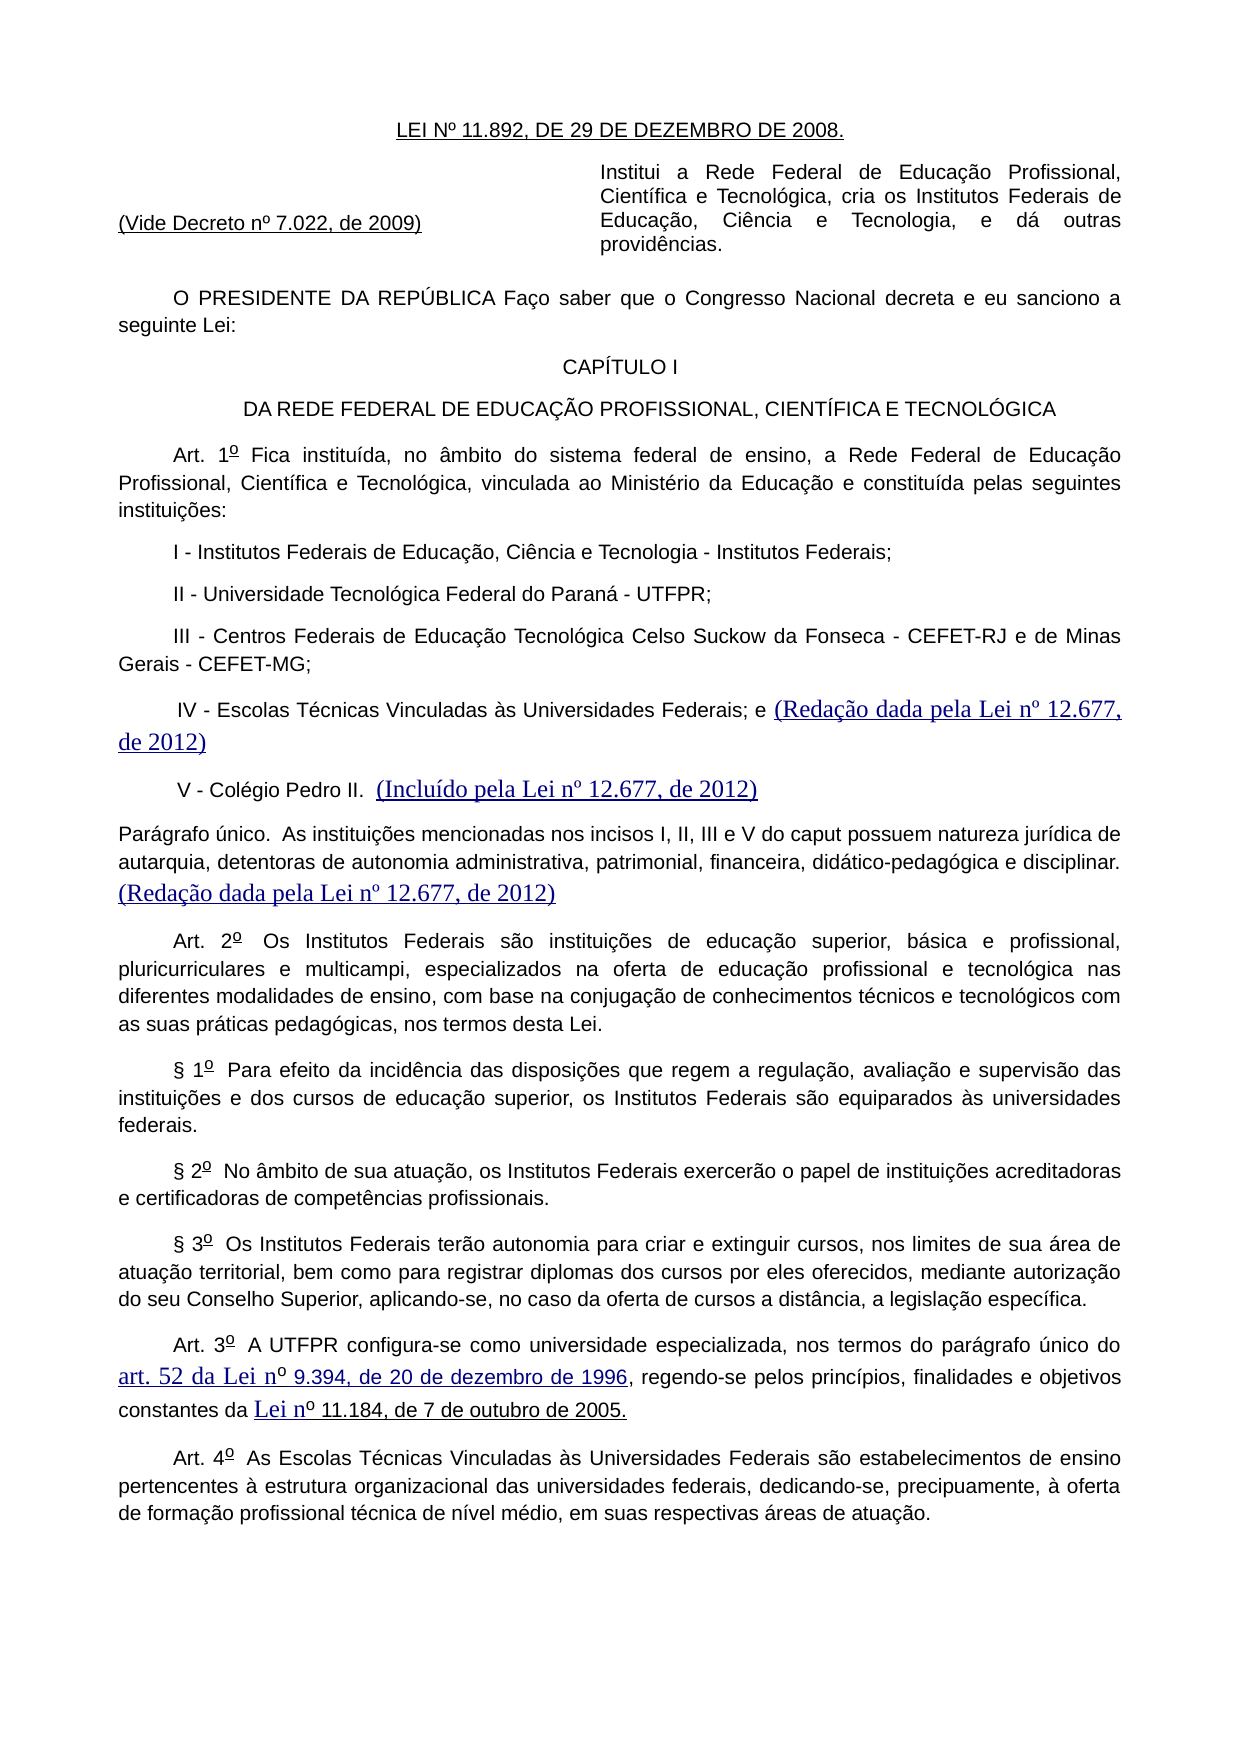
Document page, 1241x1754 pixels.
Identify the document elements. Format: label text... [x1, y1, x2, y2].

text Art. 2o Os Institutos Federais são instituições de educação superior, básica e profissional, pluricurriculares e multicampi, especializados na oferta de educação profissional e tecnológica nas diferentes modalidades de ensino, com base na conjugação de conhecimentos técnicos e tecnológicos com as suas práticas pedagógicas, nos termos desta Lei. [118, 926, 1122, 1036]
text DA REDE FEDERAL DE EDUCAÇÃO PROFISSIONAL, CIENTÍFICA E TECNOLÓGICA [118, 397, 1122, 421]
text III - Centros Federais de Educação Tecnológica Celso Suckow da Fonseca - CEFET-RJ e de Minas Gerais - CEFET-MG; [118, 624, 1122, 676]
text Art. 1o Fica instituída, no âmbito do sistema federal de ensino, a Rede Federal de Educação Profissional, Científica e Tecnológica, vinculada ao Ministério da Educação e constituída pelas seguintes instituições: [118, 439, 1122, 522]
text § 1o Para efeito da incidência das disposições que regem a regulação, avaliação e supervisão das instituições e dos cursos de educação superior, os Institutos Federais são equiparados às universidades federais. [118, 1054, 1122, 1137]
text CAPÍTULO I [118, 355, 1122, 379]
text I - Institutos Federais de Educação, Ciência e Tecnologia - Institutos Federais; [118, 540, 1122, 564]
table_header Institui a Rede Federal de Educação Profissional, Científica e Tecnológica, cria os Institutos Federais de Educação, Ciência e Tecnologia, e dá outras providências. [600, 160, 1122, 286]
text II - Universidade Tecnológica Federal do Paraná - UTFPR; [118, 582, 1122, 606]
text Parágrafo único. As instituições mencionadas nos incisos I, II, III e V do caput possuem natureza jurídica de autarquia, detentoras de autonomia administrativa, patrimonial, financeira, didático-pedagógica e disciplinar. (Redação dada pela Lei nº 12.677, de 2012) [118, 822, 1122, 907]
text Art. 3o A UTFPR configura-se como universidade especializada, nos termos do parágrafo único do art. 52 da Lei no 9.394, de 20 de dezembro de 1996, regendo-se pelos princípios, finalidades e objetivos constantes da Lei no 11.184, de 7 de outubro de 2005. [118, 1329, 1122, 1423]
text V - Colégio Pedro II. (Incluído pela Lei nº 12.677, de 2012) [118, 774, 1122, 803]
text § 2o No âmbito de sua atuação, os Institutos Federais exercerão o papel de instituições acreditadoras e certificadoras de competências profissionais. [118, 1155, 1122, 1210]
text § 3o Os Institutos Federais terão autonomia para criar e extinguir cursos, nos limites de sua área de atuação territorial, bem como para registrar diplomas dos cursos por eles oferecidos, mediante autorização do seu Conselho Superior, aplicando-se, no caso da oferta de cursos a distância, a legislação específica. [118, 1228, 1122, 1311]
table_header (Vide Decreto nº 7.022, de 2009) [118, 160, 600, 286]
text O PRESIDENTE DA REPÚBLICA Faço saber que o Congresso Nacional decreta e eu sanciono a seguinte Lei: [118, 286, 1122, 337]
text Art. 4o As Escolas Técnicas Vinculadas às Universidades Federais são estabelecimentos de ensino pertencentes à estrutura organizacional das universidades federais, dedicando-se, precipuamente, à oferta de formação profissional técnica de nível médio, em suas respectivas áreas de atuação. [118, 1442, 1122, 1525]
text IV - Escolas Técnicas Vinculadas às Universidades Federais; e (Redação dada pela Lei nº 12.677, de 2012) [118, 694, 1122, 756]
text LEI Nº 11.892, DE 29 DE DEZEMBRO DE 2008. [118, 118, 1122, 142]
